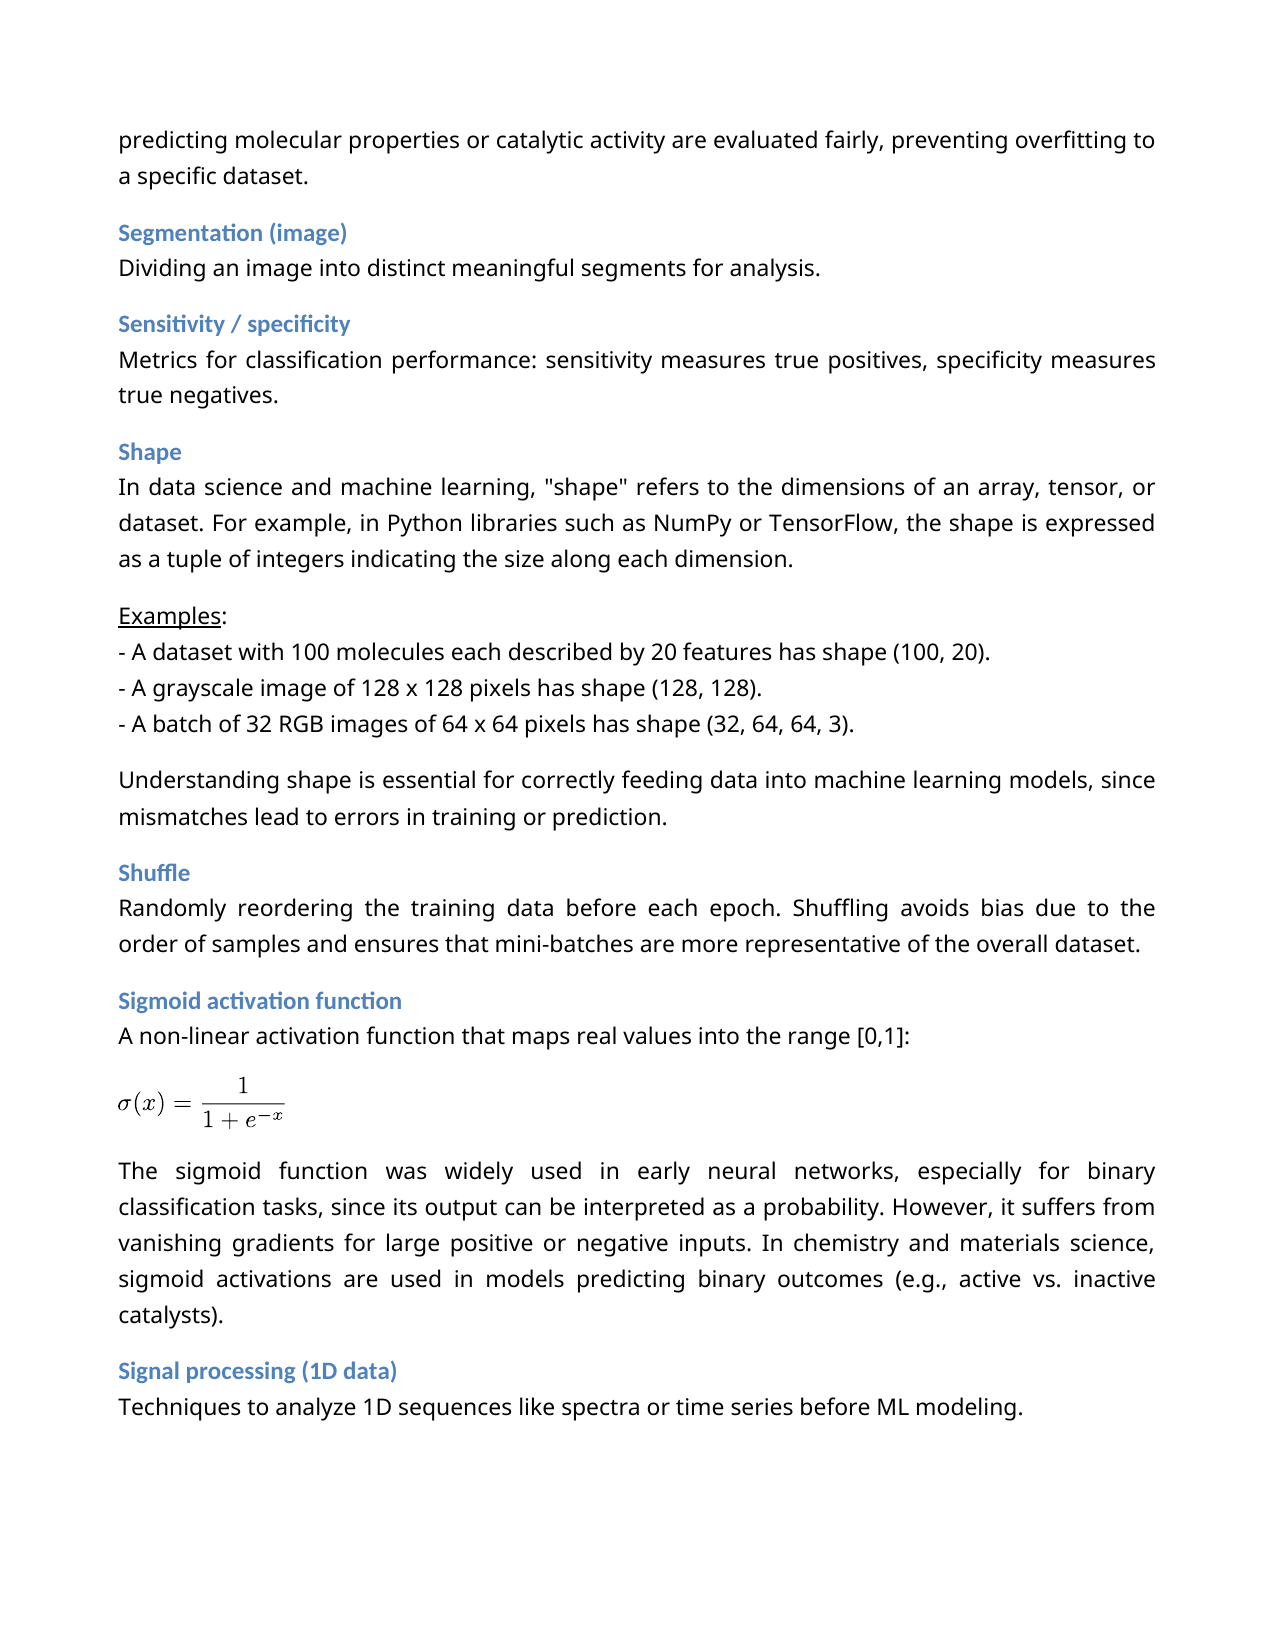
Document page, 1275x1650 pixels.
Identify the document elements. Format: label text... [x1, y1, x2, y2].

text predicting molecular properties or catalytic activity are evaluated fairly, preventing overfitting to a specific dataset. [118, 124, 1157, 191]
text A non-linear activation function that maps real values into the range [0,1]: [118, 1020, 1157, 1051]
subtitle Shape [118, 436, 1157, 467]
text Examples: [118, 600, 1157, 631]
text In data science and machine learning, "shape" refers to the dimensions of an array, tensor, or dataset. For example, in Python libraries such as NumPy or TensorFlow, the shape is expressed as a tuple of integers indicating the size along each dimension. [118, 471, 1157, 574]
text Techniques to analyze 1D sequences like spectra or time series before ML modeling. [118, 1390, 1157, 1422]
subtitle Sigmoid activation function [118, 985, 1157, 1015]
text The sigmoid function was widely used in early neural networks, especially for binary classification tasks, since its output can be interpreted as a probability. However, it suffers from vanishing gradients for large positive or negative inputs. In chemistry and materials science, sigmoid activations are used in models predicting binary outcomes (e.g., active vs. inactive catalysts). [118, 1155, 1157, 1330]
text - A grayscale image of 128 x 128 pixels has shape (128, 128). [118, 672, 1157, 703]
subtitle Segmentation (image) [118, 217, 1157, 247]
text Dividing an image into distinct meaningful segments for analysis. [118, 252, 1157, 283]
text - A batch of 32 RGB images of 64 x 64 pixels has shape (32, 64, 64, 3). [118, 708, 1157, 739]
text - A dataset with 100 molecules each described by 20 features has shape (100, 20). [118, 636, 1157, 667]
subtitle Signal processing (1D data) [118, 1355, 1157, 1386]
subtitle Shuffle [118, 857, 1157, 888]
text Understanding shape is essential for correctly feeding data into machine learning models, since mismatches lead to errors in training or prediction. [118, 764, 1157, 832]
text Randomly reordering the training data before each epoch. Shuffling avoids bias due to the order of samples and ensures that mini-batches are more representative of the overall dataset. [118, 892, 1157, 959]
text Metrics for classification performance: sensitivity measures true positives, specificity measures true negatives. [118, 343, 1157, 411]
subtitle Sensitivity / specificity [118, 308, 1157, 339]
